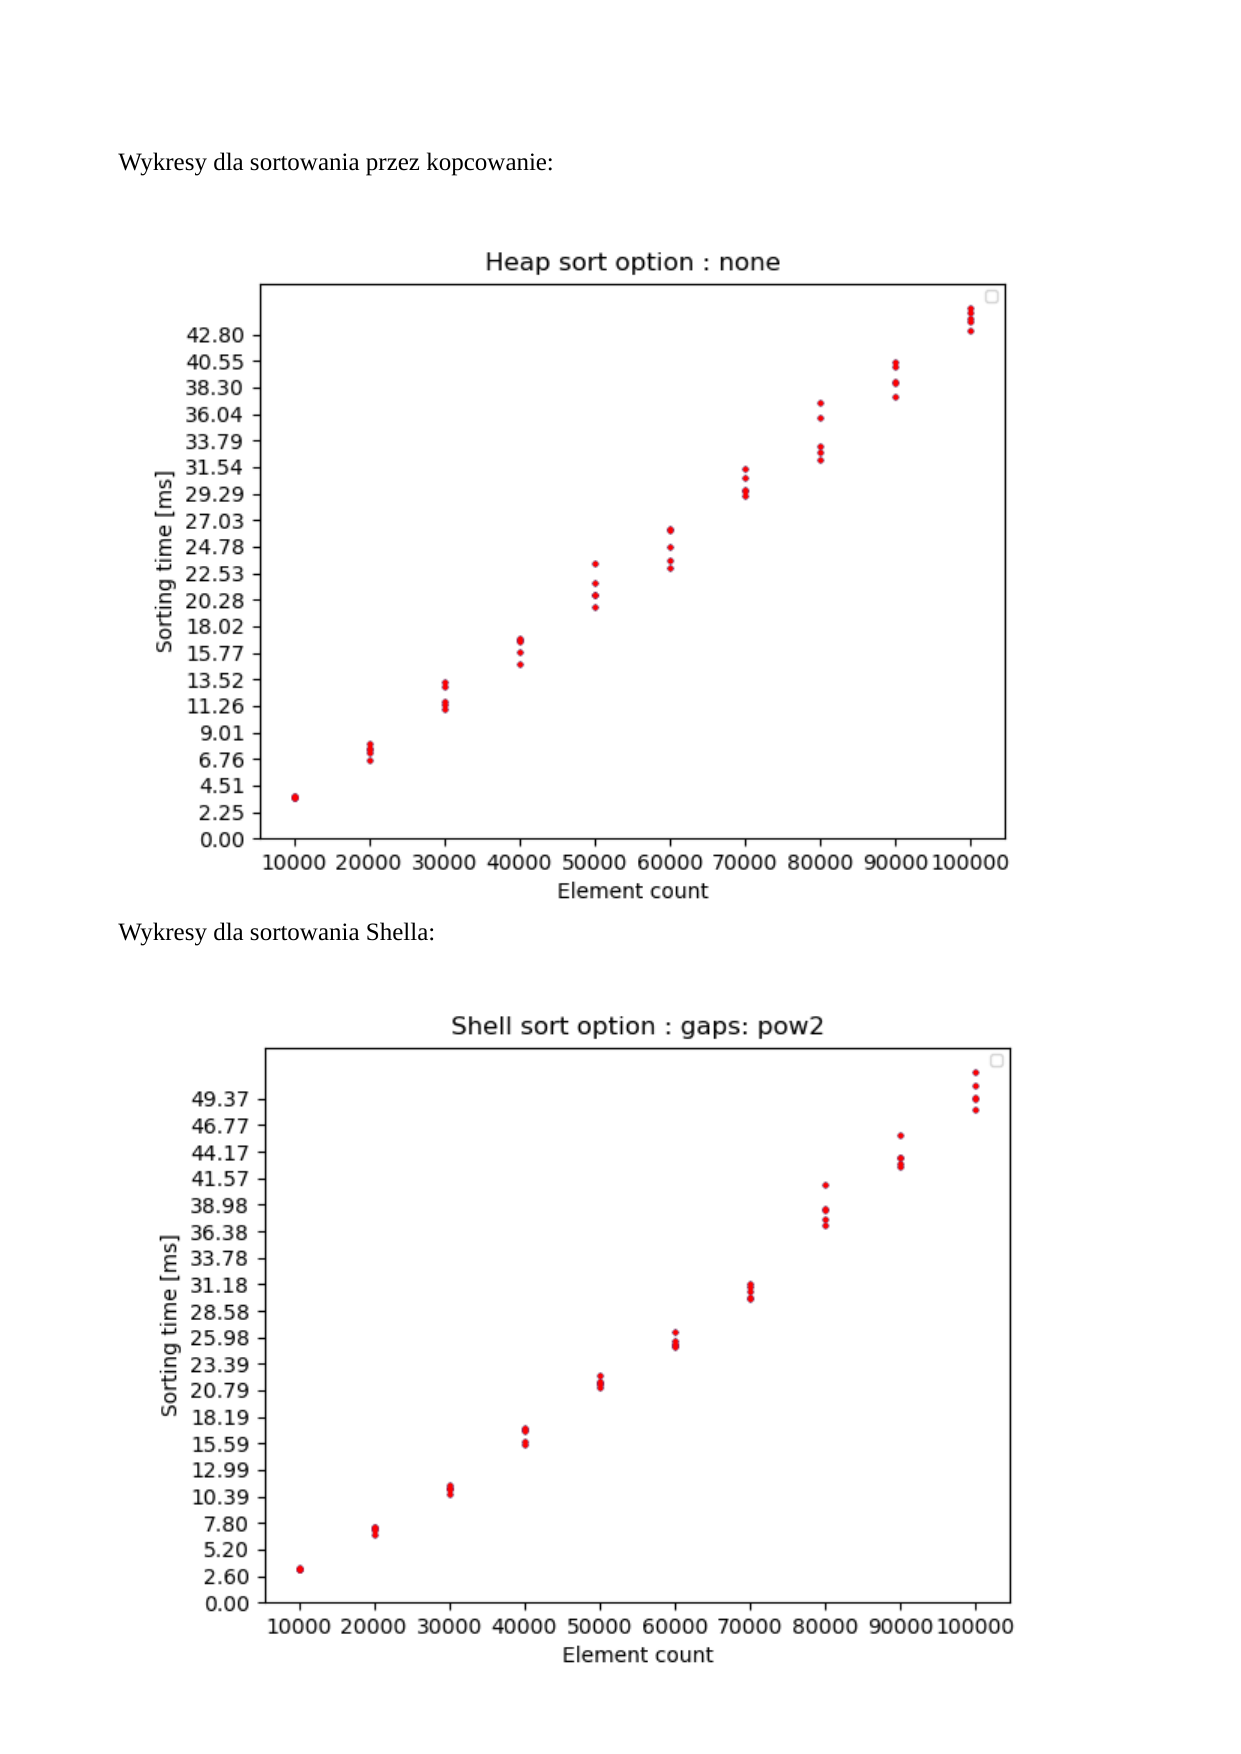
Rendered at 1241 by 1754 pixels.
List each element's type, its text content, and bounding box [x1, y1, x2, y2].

picture [145, 961, 1105, 1682]
text Wykresy dla sortowania przez kopcowanie: [118, 147, 1122, 176]
text Wykresy dla sortowania Shella: [118, 176, 1122, 946]
picture [140, 197, 1100, 918]
